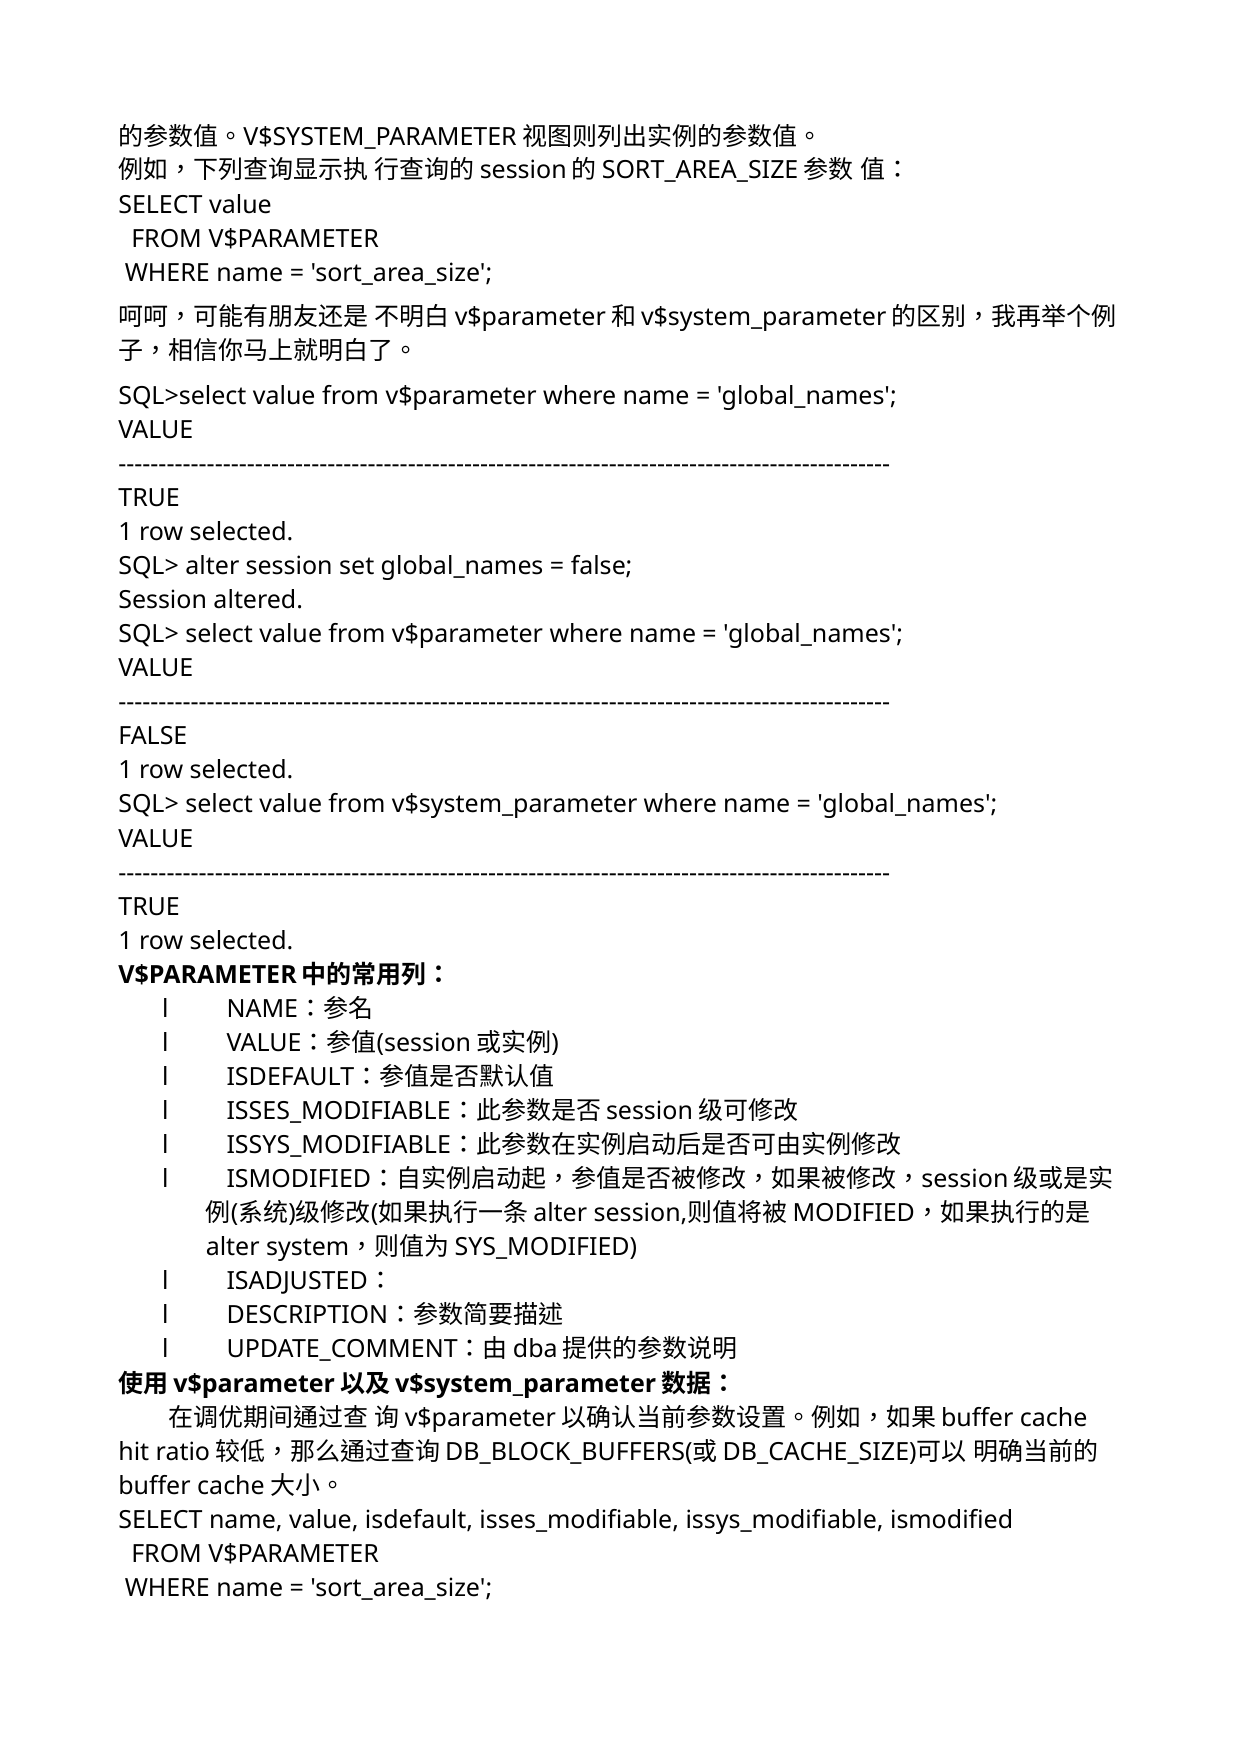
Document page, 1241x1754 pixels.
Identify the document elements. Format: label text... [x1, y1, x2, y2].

text l ISSYS_MODIFIABLE：此参数在实例启动后是否可由实例修改 [162, 1127, 1122, 1161]
text SQL> alter session set global_names = false; [118, 548, 1122, 582]
text FALSE [118, 718, 1122, 752]
text ------------------------------------------------------------------------------------------------ [118, 854, 1122, 888]
text VALUE [118, 411, 1122, 446]
text 1 row selected. [118, 514, 1122, 548]
text l ISSES_MODIFIABLE：此参数是否session级可修改 [162, 1093, 1122, 1127]
text TRUE [118, 479, 1122, 514]
text FROM V$PARAMETER [118, 220, 1122, 254]
text SELECT value [118, 186, 1122, 220]
text VALUE [118, 650, 1122, 684]
text ------------------------------------------------------------------------------------------------ [118, 446, 1122, 479]
text 在调优期间通过查 询v$parameter以确认当前参数设置。例如，如果buffer cache hit ratio较低，那么通过查询DB_BLOCK_BUFFERS(或DB_CACHE_SIZE)可以 明确当前的buffer cache大小。 [118, 1399, 1122, 1501]
text WHERE name = 'sort_area_size'; [118, 1569, 1122, 1604]
text l ISDEFAULT：参值是否默认值 [162, 1059, 1122, 1093]
text 使用v$parameter以及v$system_parameter数据： [118, 1365, 1122, 1399]
text WHERE name = 'sort_area_size'; [118, 254, 1122, 288]
text l UPDATE_COMMENT：由dba提供的参数说明 [162, 1331, 1122, 1365]
text l NAME：参名 [162, 991, 1122, 1024]
text SQL> select value from v$parameter where name = 'global_names'; [118, 616, 1122, 650]
text SQL> select value from v$system_parameter where name = 'global_names'; [118, 786, 1122, 820]
text l ISADJUSTED： [162, 1263, 1122, 1297]
text Session altered. [118, 582, 1122, 616]
text 的参数值。V$SYSTEM_PARAMETER视图则列出实例的参数值。 [118, 118, 1122, 152]
text 呵呵，可能有朋友还是 不明白v$parameter和v$system_parameter的区别，我再举个例子，相信你马上就明白了。 [118, 299, 1122, 367]
text FROM V$PARAMETER [118, 1536, 1122, 1569]
text 1 row selected. [118, 922, 1122, 956]
text SQL>select value from v$parameter where name = 'global_names'; [118, 377, 1122, 411]
text SELECT name, value, isdefault, isses_modifiable, issys_modifiable, ismodified [118, 1501, 1122, 1536]
text 例如，下列查询显示执 行查询的session的SORT_AREA_SIZE参数 值： [118, 152, 1122, 186]
text 1 row selected. [118, 752, 1122, 786]
text VALUE [118, 820, 1122, 854]
text TRUE [118, 888, 1122, 922]
text l DESCRIPTION：参数简要描述 [162, 1297, 1122, 1331]
text V$PARAMETER中的常用列： [118, 956, 1122, 991]
text l VALUE：参值(session或实例) [162, 1024, 1122, 1059]
text ------------------------------------------------------------------------------------------------ [118, 684, 1122, 718]
text l ISMODIFIED：自实例启动起，参值是否被修改，如果被修改，session级或是实例(系统)级修改(如果执行一条alter session,则值将被MODIFIED，如果执行的是alter system，则值为SYS_MODIFIED) [162, 1161, 1122, 1263]
